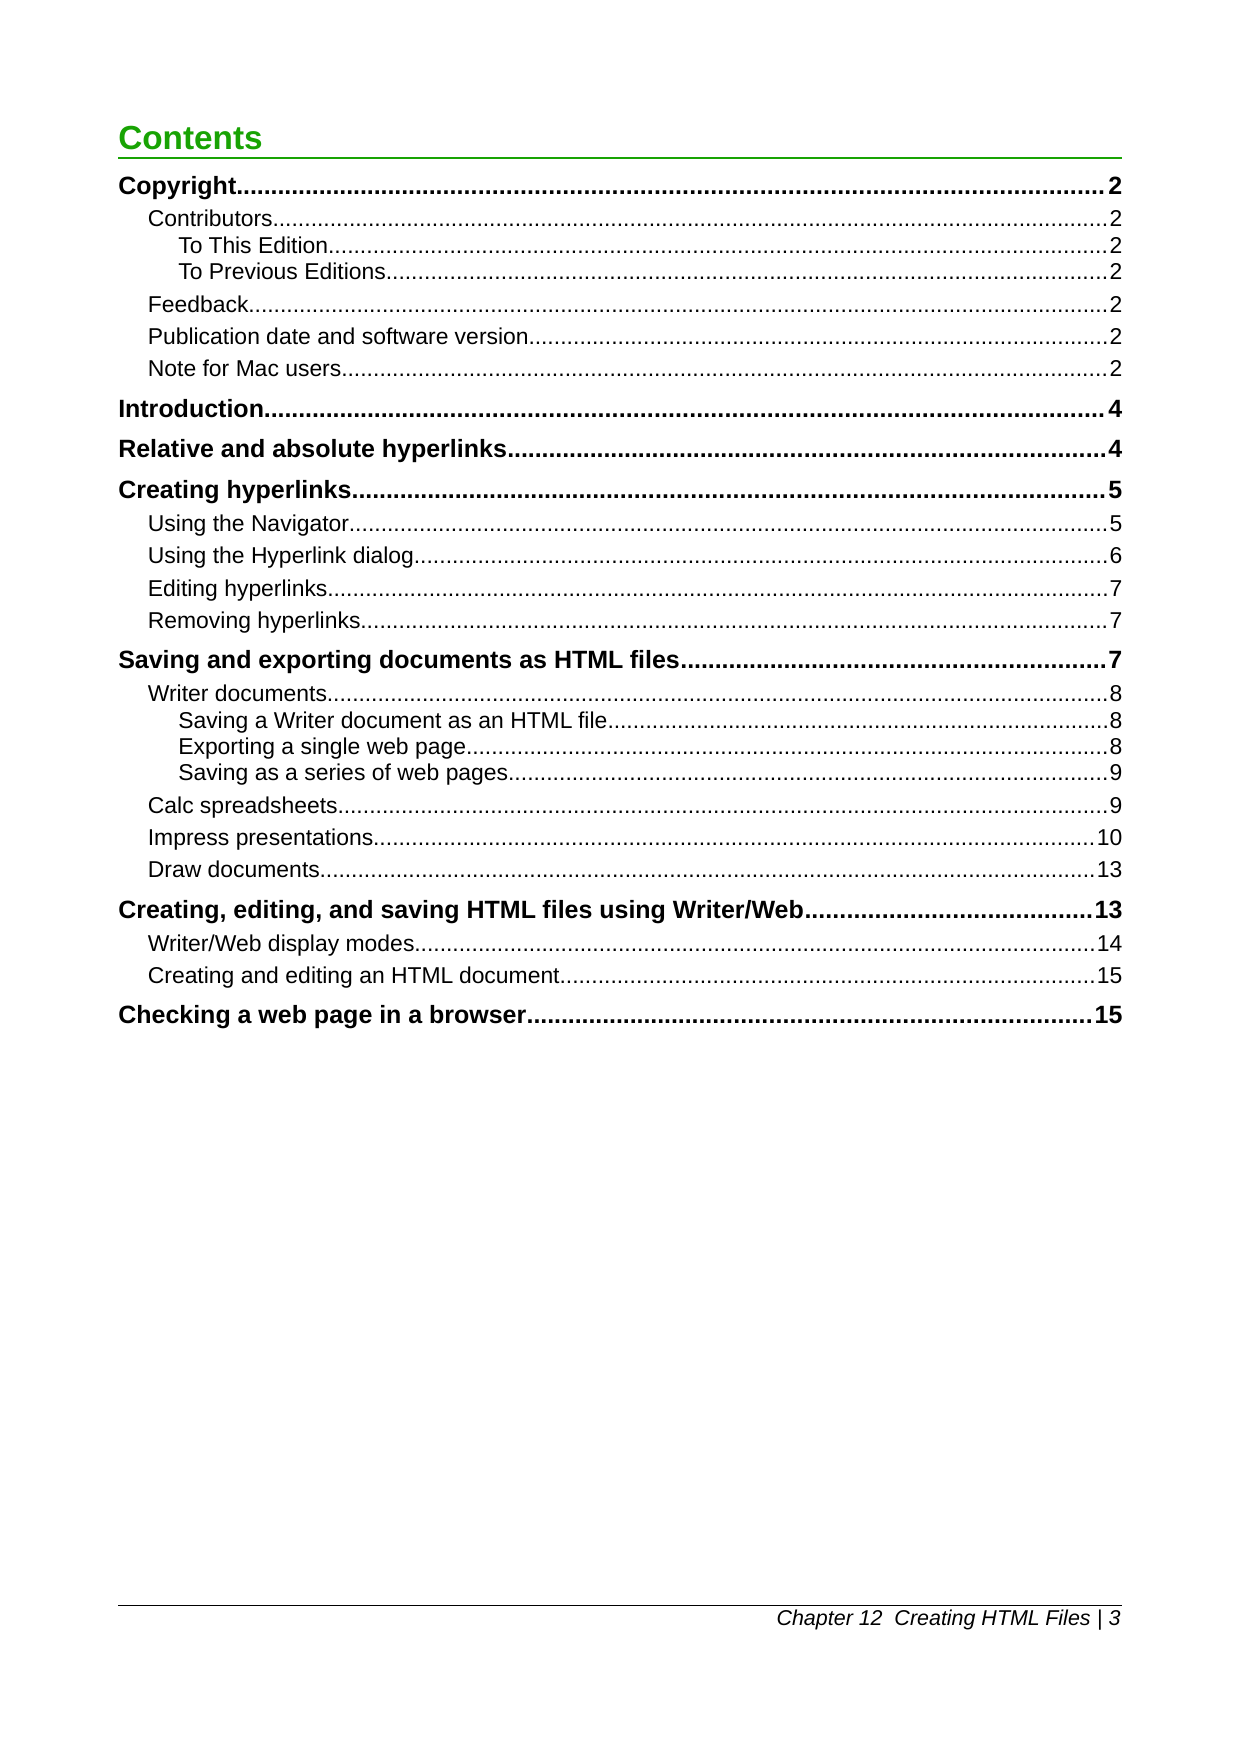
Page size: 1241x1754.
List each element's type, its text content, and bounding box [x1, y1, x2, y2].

text Saving a Writer document as an HTML file 8 [178, 707, 1122, 733]
text Publication date and software version 2 [148, 323, 1122, 349]
text Creating hyperlinks 5 [118, 475, 1122, 504]
text Creating and editing an HTML document 15 [148, 962, 1122, 988]
text Contributors 2 [148, 205, 1122, 232]
text Writer documents 8 [148, 680, 1122, 707]
text Editing hyperlinks 7 [148, 575, 1122, 601]
text Saving as a series of web pages 9 [178, 759, 1122, 786]
text Exporting a single web page 8 [178, 733, 1122, 759]
text Copyright 2 [118, 171, 1122, 199]
text Note for Mac users 2 [148, 355, 1122, 382]
text Calc spreadsheets 9 [148, 792, 1122, 818]
text Draw documents 13 [148, 856, 1122, 883]
text To Previous Editions 2 [178, 258, 1122, 284]
subtitle Contents [118, 118, 1122, 157]
text Impress presentations 10 [148, 824, 1122, 850]
text Saving and exporting documents as HTML files 7 [118, 645, 1122, 674]
text Relative and absolute hyperlinks 4 [118, 434, 1122, 463]
text Creating, editing, and saving HTML files using Writer/Web 13 [118, 895, 1122, 923]
text Removing hyperlinks 7 [148, 607, 1122, 633]
text Using the Hyperlink dialog 6 [148, 542, 1122, 569]
text Checking a web page in a browser 15 [118, 1000, 1122, 1029]
text Writer/Web display modes 14 [148, 929, 1122, 956]
text To This Edition 2 [178, 232, 1122, 258]
text Introduction 4 [118, 394, 1122, 422]
text Using the Navigator 5 [148, 510, 1122, 536]
text Feedback 2 [148, 291, 1122, 317]
